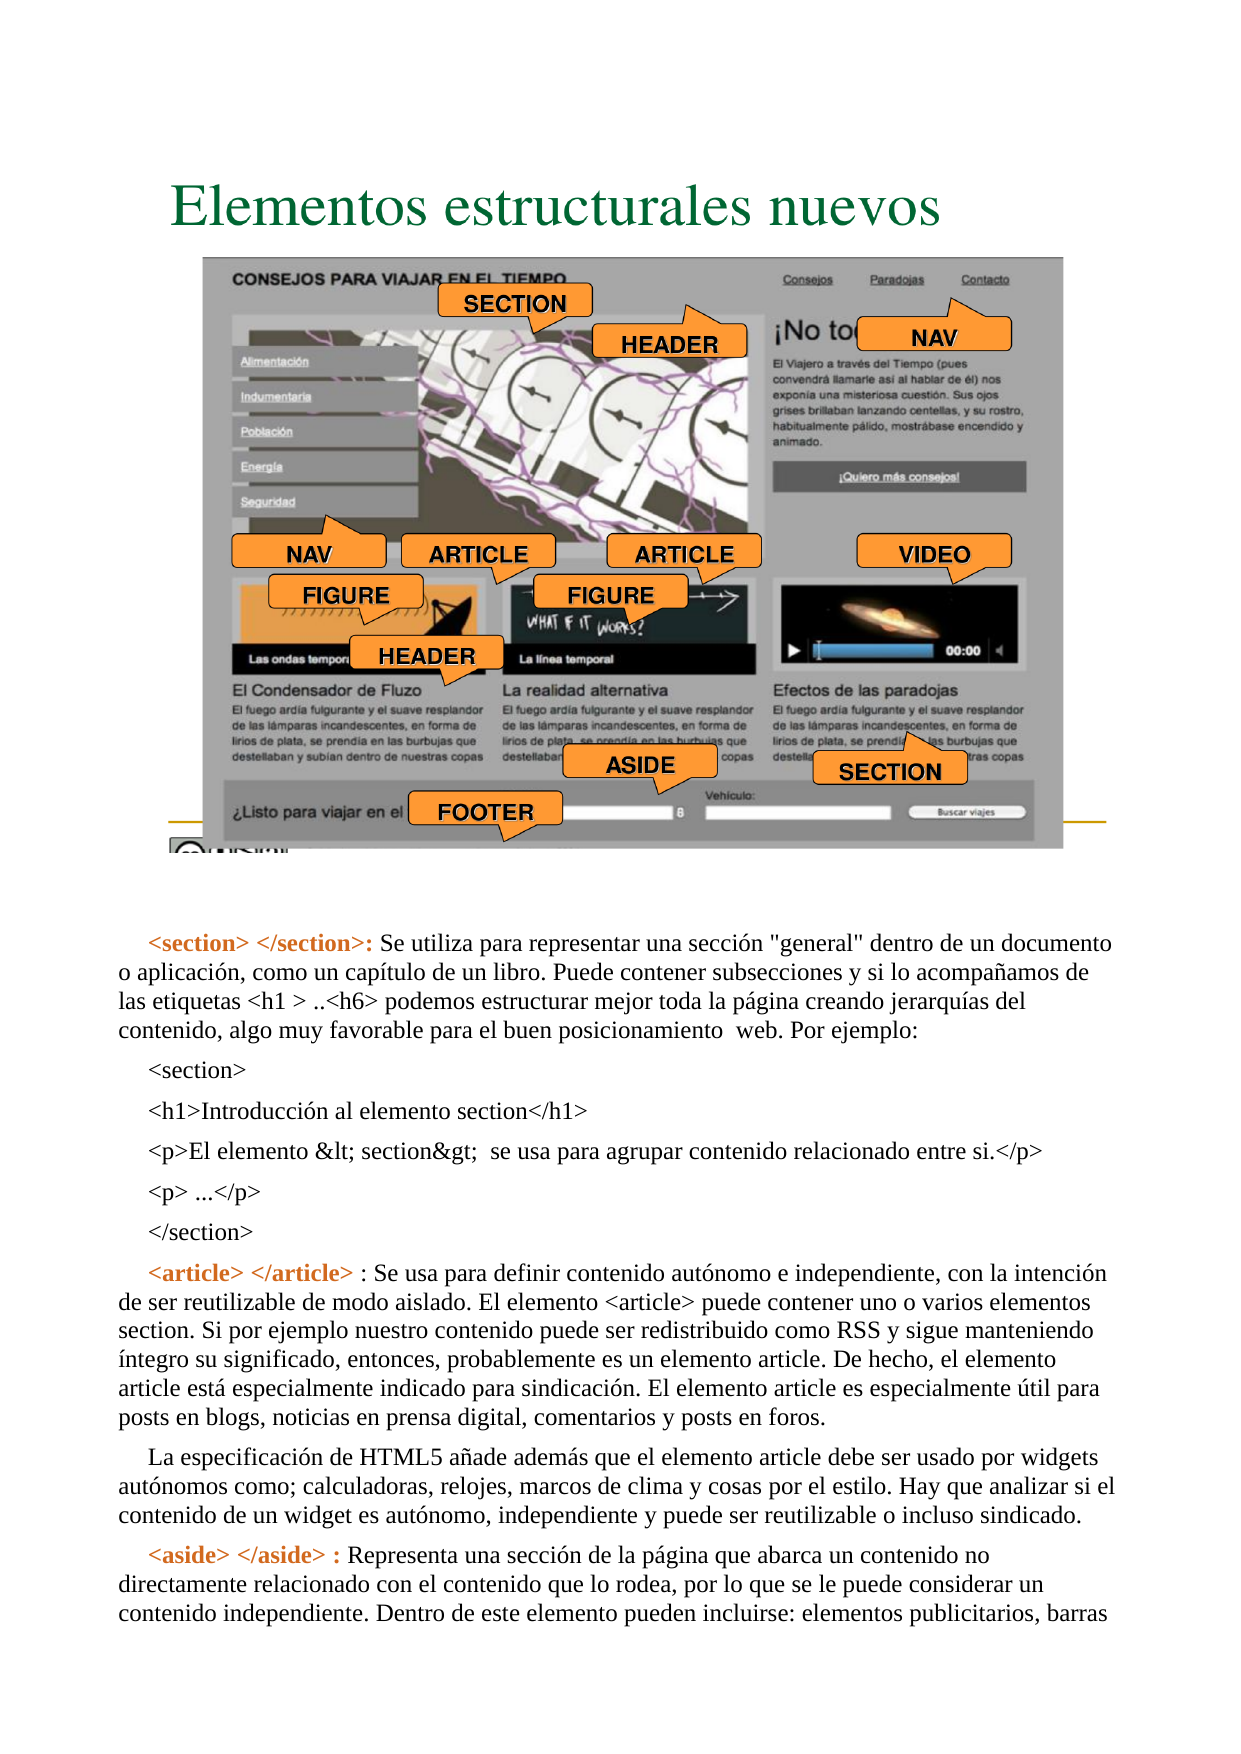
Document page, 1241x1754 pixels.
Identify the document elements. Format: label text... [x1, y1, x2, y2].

text </section> [118, 1217, 1122, 1246]
text <aside> </aside> : Representa una sección de la página que abarca un contenido no directamente relacionado con el contenido que lo rodea, por lo que se le puede considerar un contenido independiente. Dentro de este elemento pueden incluirse: elementos publicitarios, barras [118, 1540, 1122, 1626]
text <p>El elemento &lt; section&gt; se usa para agrupar contenido relacionado entre si.</p> [118, 1136, 1122, 1165]
text <h1>Introducción al elemento section</h1> [118, 1096, 1122, 1124]
text La especificación de HTML5 añade además que el elemento article debe ser usado por widgets autónomos como; calculadoras, relojes, marcos de clima y cosas por el estilo. Hay que analizar si el contenido de un widget es autónomo, independiente y puede ser reutilizable o incluso sindicado. [118, 1442, 1122, 1528]
text <section> [118, 1055, 1122, 1084]
text <section> </section>: Se utiliza para representar una sección "general" dentro de un documento o aplicación, como un capítulo de un libro. Puede contener subsecciones y si lo acompañamos de las etiquetas <h1 > ..<h6> podemos estructurar mejor toda la página creando jerarquías del contenido, algo muy favorable para el buen posicionamiento web. Por ejemplo: [118, 928, 1122, 1043]
text <p> ...</p> [118, 1177, 1122, 1206]
text <article> </article> : Se usa para definir contenido autónomo e independiente, con la intención de ser reutilizable de modo aislado. El elemento <article> puede contener uno o varios elementos section. Si por ejemplo nuestro contenido puede ser redistribuido como RSS y sigue manteniendo íntegro su significado, entonces, probablemente es un elemento article. De hecho, el elemento article está especialmente indicado para sindicación. El elemento article es especialmente útil para posts en blogs, noticias en prensa digital, comentarios y posts en foros. [118, 1258, 1122, 1430]
